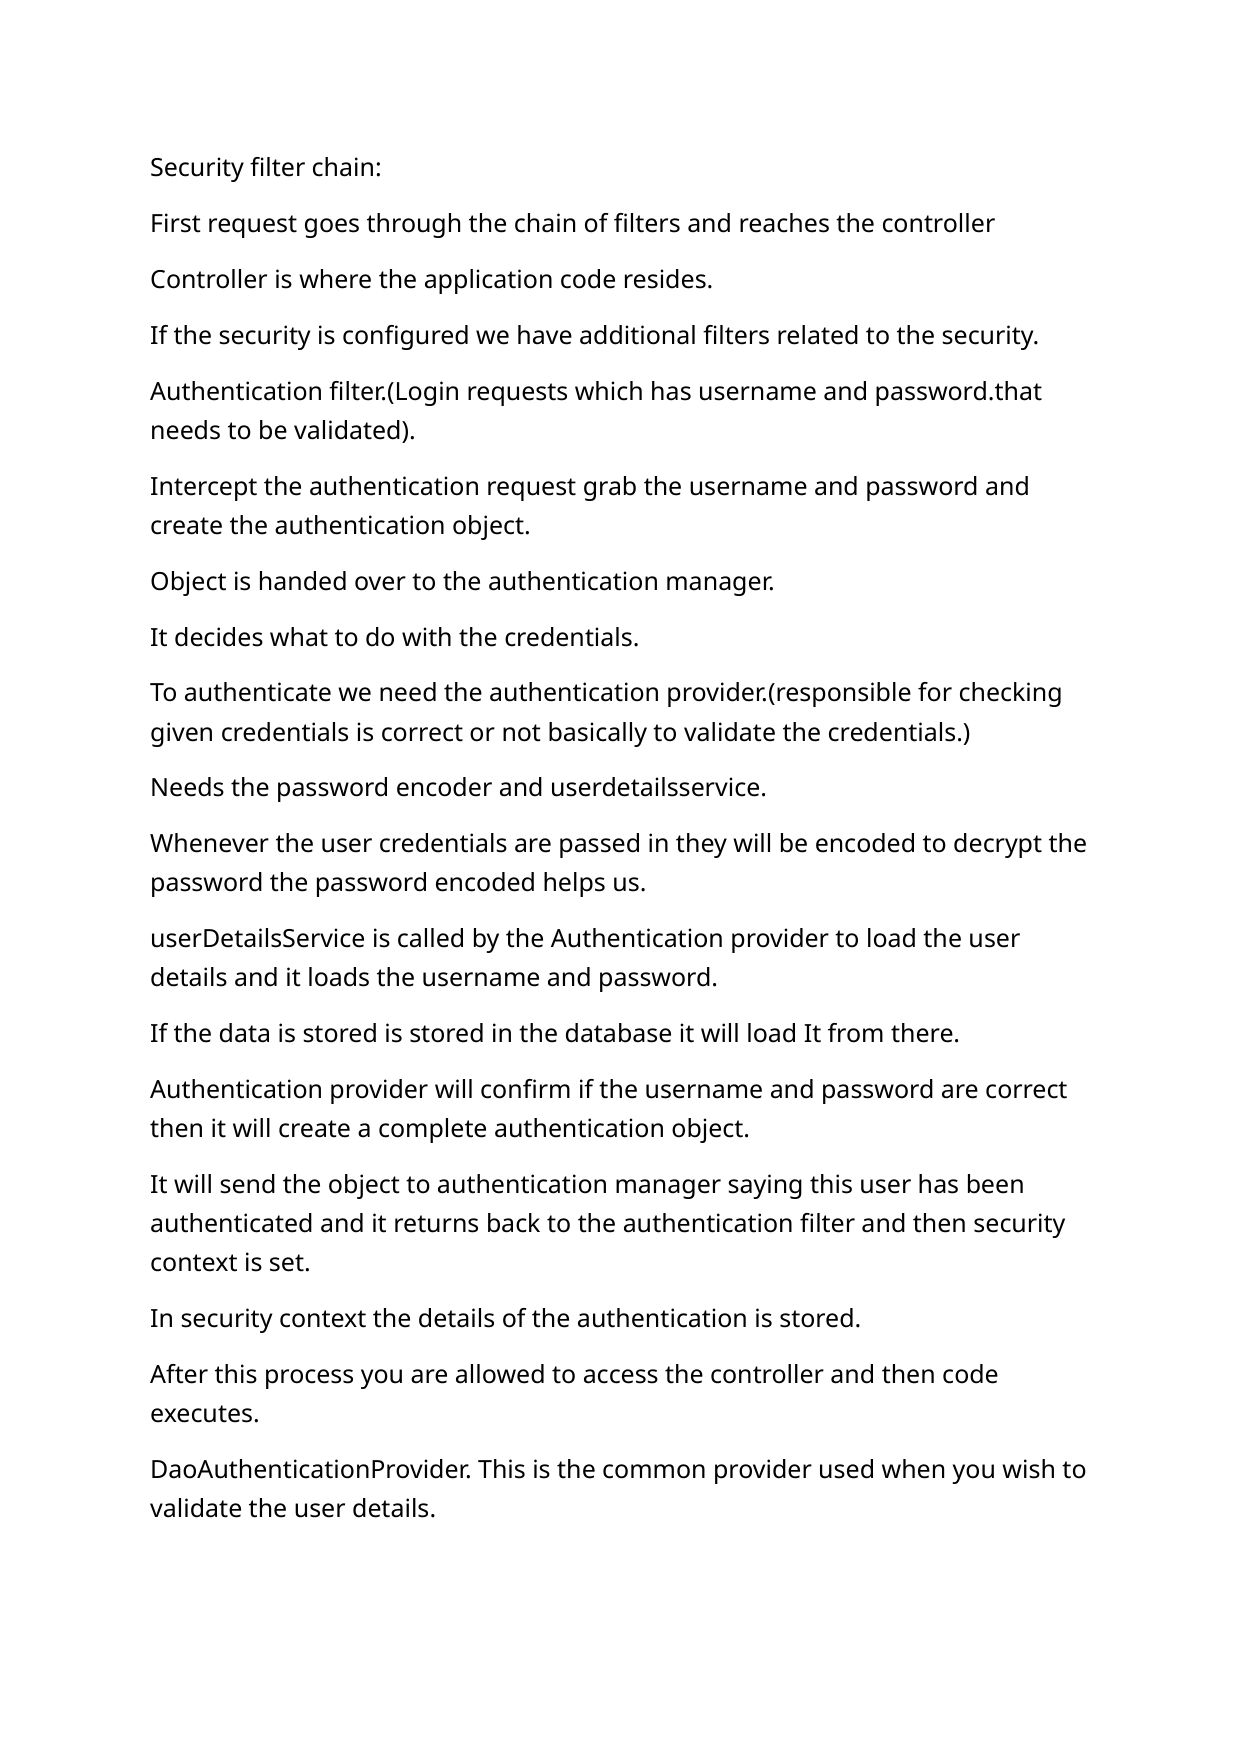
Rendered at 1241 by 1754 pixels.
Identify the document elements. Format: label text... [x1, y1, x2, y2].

text DaoAuthenticationProvider. This is the common provider used when you wish to validate the user details. [150, 1452, 1090, 1525]
text Whenever the user credentials are passed in they will be encoded to decrypt the password the password encoded helps us. [150, 826, 1090, 899]
text Intercept the authentication request grab the username and password and create the authentication object. [150, 468, 1090, 542]
text Controller is where the application code resides. [150, 262, 1090, 296]
text In security context the details of the authentication is stored. [150, 1301, 1090, 1335]
text Needs the password encoder and userdetailsservice. [150, 770, 1090, 804]
text If the data is stored is stored in the database it will load It from there. [150, 1016, 1090, 1050]
text It decides what to do with the credentials. [150, 619, 1090, 653]
text To authenticate we need the authentication provider.(responsible for checking given credentials is correct or not basically to validate the credentials.) [150, 675, 1090, 748]
text First request goes through the chain of filters and reaches the controller [150, 206, 1090, 240]
text Authentication provider will confirm if the username and password are correct then it will create a complete authentication object. [150, 1072, 1090, 1145]
text If the security is configured we have additional filters related to the security. [150, 317, 1090, 352]
text Object is handed over to the authentication manager. [150, 563, 1090, 597]
text Security filter chain: [150, 150, 1090, 184]
text Authentication filter.(Login requests which has username and password.that needs to be validated). [150, 373, 1090, 447]
text After this process you are allowed to access the controller and then code executes. [150, 1357, 1090, 1430]
text It will send the object to authentication manager saying this user has been authenticated and it returns back to the authentication filter and then security context is set. [150, 1167, 1090, 1279]
text userDetailsService is called by the Authentication provider to load the user details and it loads the username and password. [150, 921, 1090, 994]
